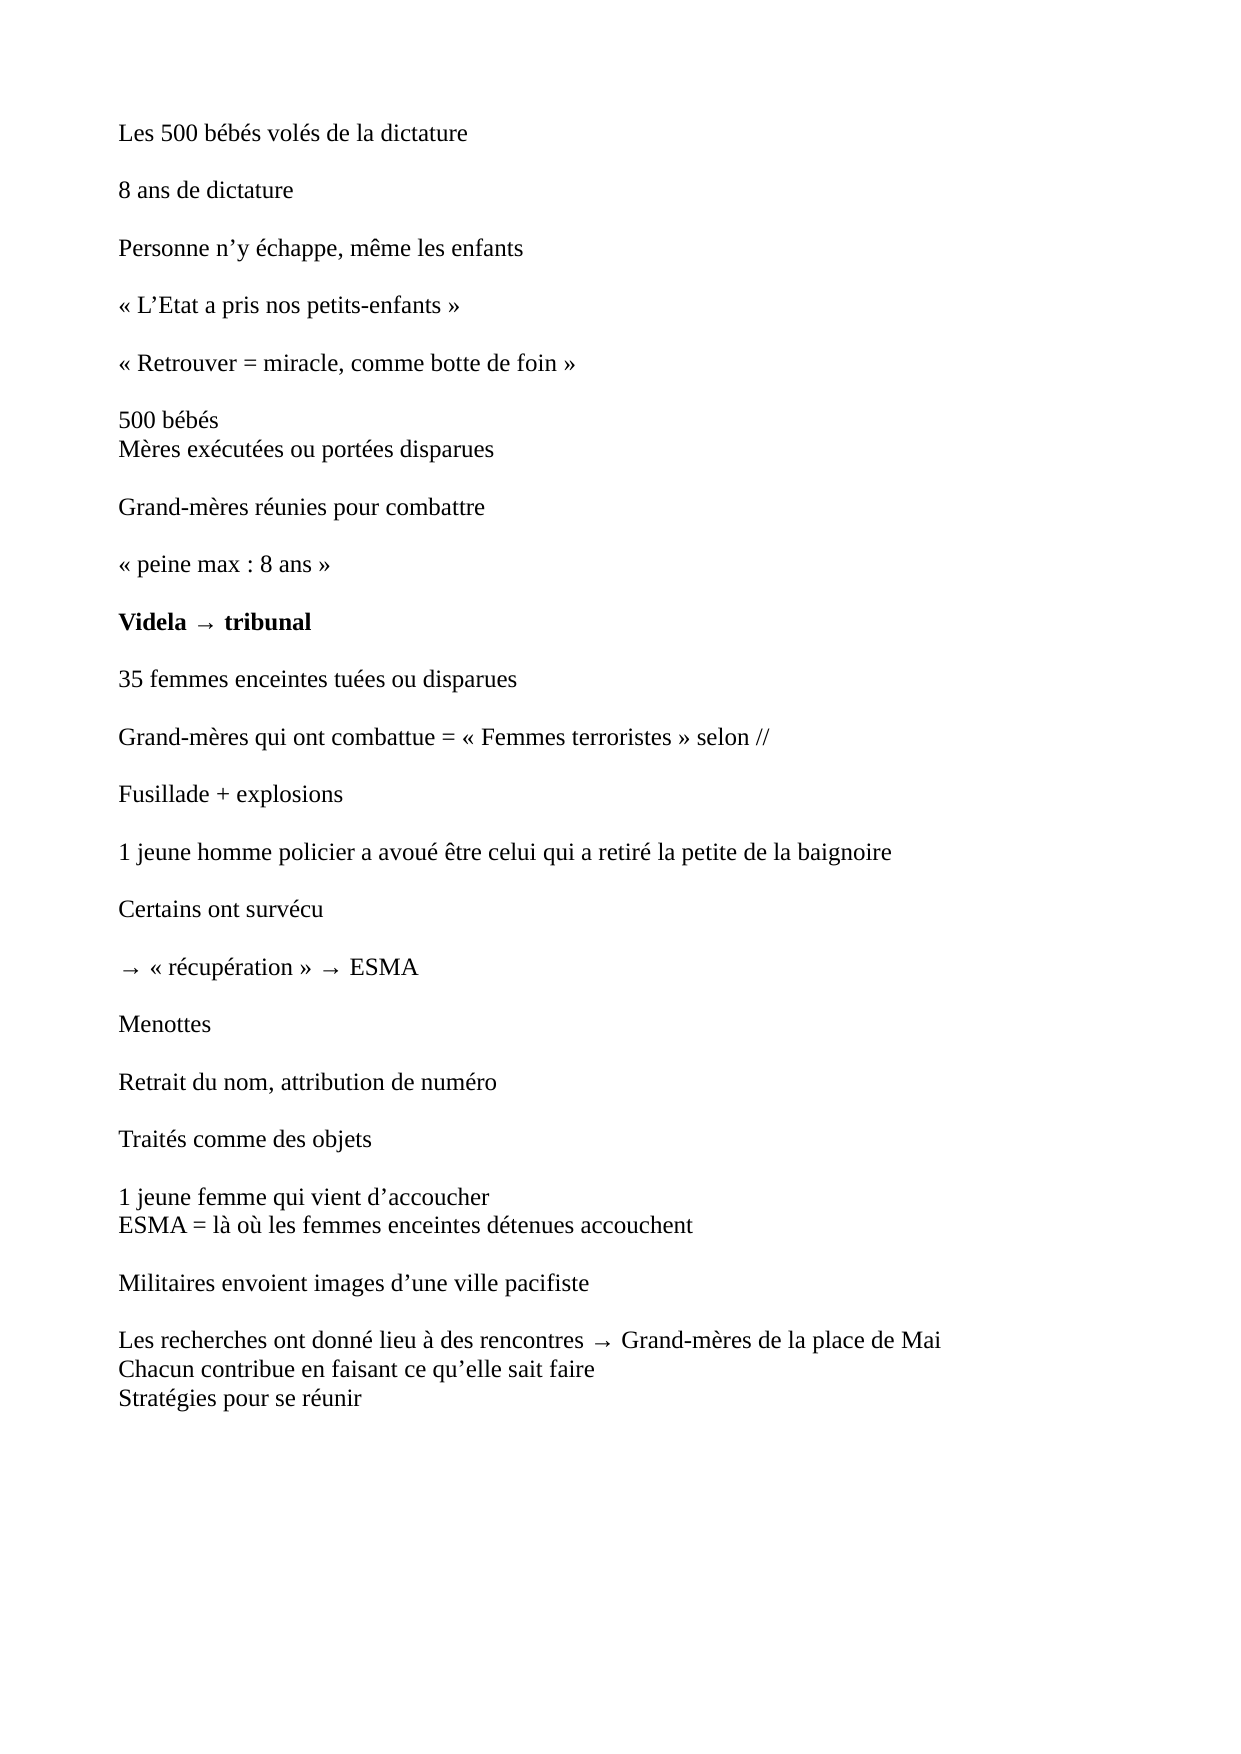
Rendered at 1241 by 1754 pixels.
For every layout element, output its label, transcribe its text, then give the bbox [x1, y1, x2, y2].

text Stratégies pour se réunir [118, 1383, 1122, 1412]
text Grand-mères réunies pour combattre [118, 492, 1122, 521]
text Retrait du nom, attribution de numéro [118, 1067, 1122, 1096]
text ESMA = là où les femmes enceintes détenues accouchent [118, 1211, 1122, 1239]
text 8 ans de dictature [118, 176, 1122, 204]
text « Retrouver = miracle, comme botte de foin » [118, 348, 1122, 377]
text Videla → tribunal [118, 607, 1122, 636]
text Les recherches ont donné lieu à des rencontres → Grand-mères de la place de Mai [118, 1326, 1122, 1354]
text Certains ont survécu [118, 894, 1122, 923]
text « L’Etat a pris nos petits-enfants » [118, 291, 1122, 319]
text Les 500 bébés volés de la dictature [118, 118, 1122, 147]
text 1 jeune homme policier a avoué être celui qui a retiré la petite de la baignoire [118, 837, 1122, 866]
text « peine max : 8 ans » [118, 549, 1122, 578]
text 1 jeune femme qui vient d’accoucher [118, 1182, 1122, 1211]
text Militaires envoient images d’une ville pacifiste [118, 1268, 1122, 1297]
text Grand-mères qui ont combattue = « Femmes terroristes » selon // [118, 722, 1122, 751]
text Personne n’y échappe, même les enfants [118, 233, 1122, 262]
text Menottes [118, 1009, 1122, 1038]
text Traités comme des objets [118, 1124, 1122, 1153]
text 500 bébés [118, 406, 1122, 434]
text → « récupération » → ESMA [118, 952, 1122, 981]
text Fusillade + explosions [118, 779, 1122, 808]
text Chacun contribue en faisant ce qu’elle sait faire [118, 1354, 1122, 1383]
text 35 femmes enceintes tuées ou disparues [118, 664, 1122, 693]
text Mères exécutées ou portées disparues [118, 434, 1122, 463]
